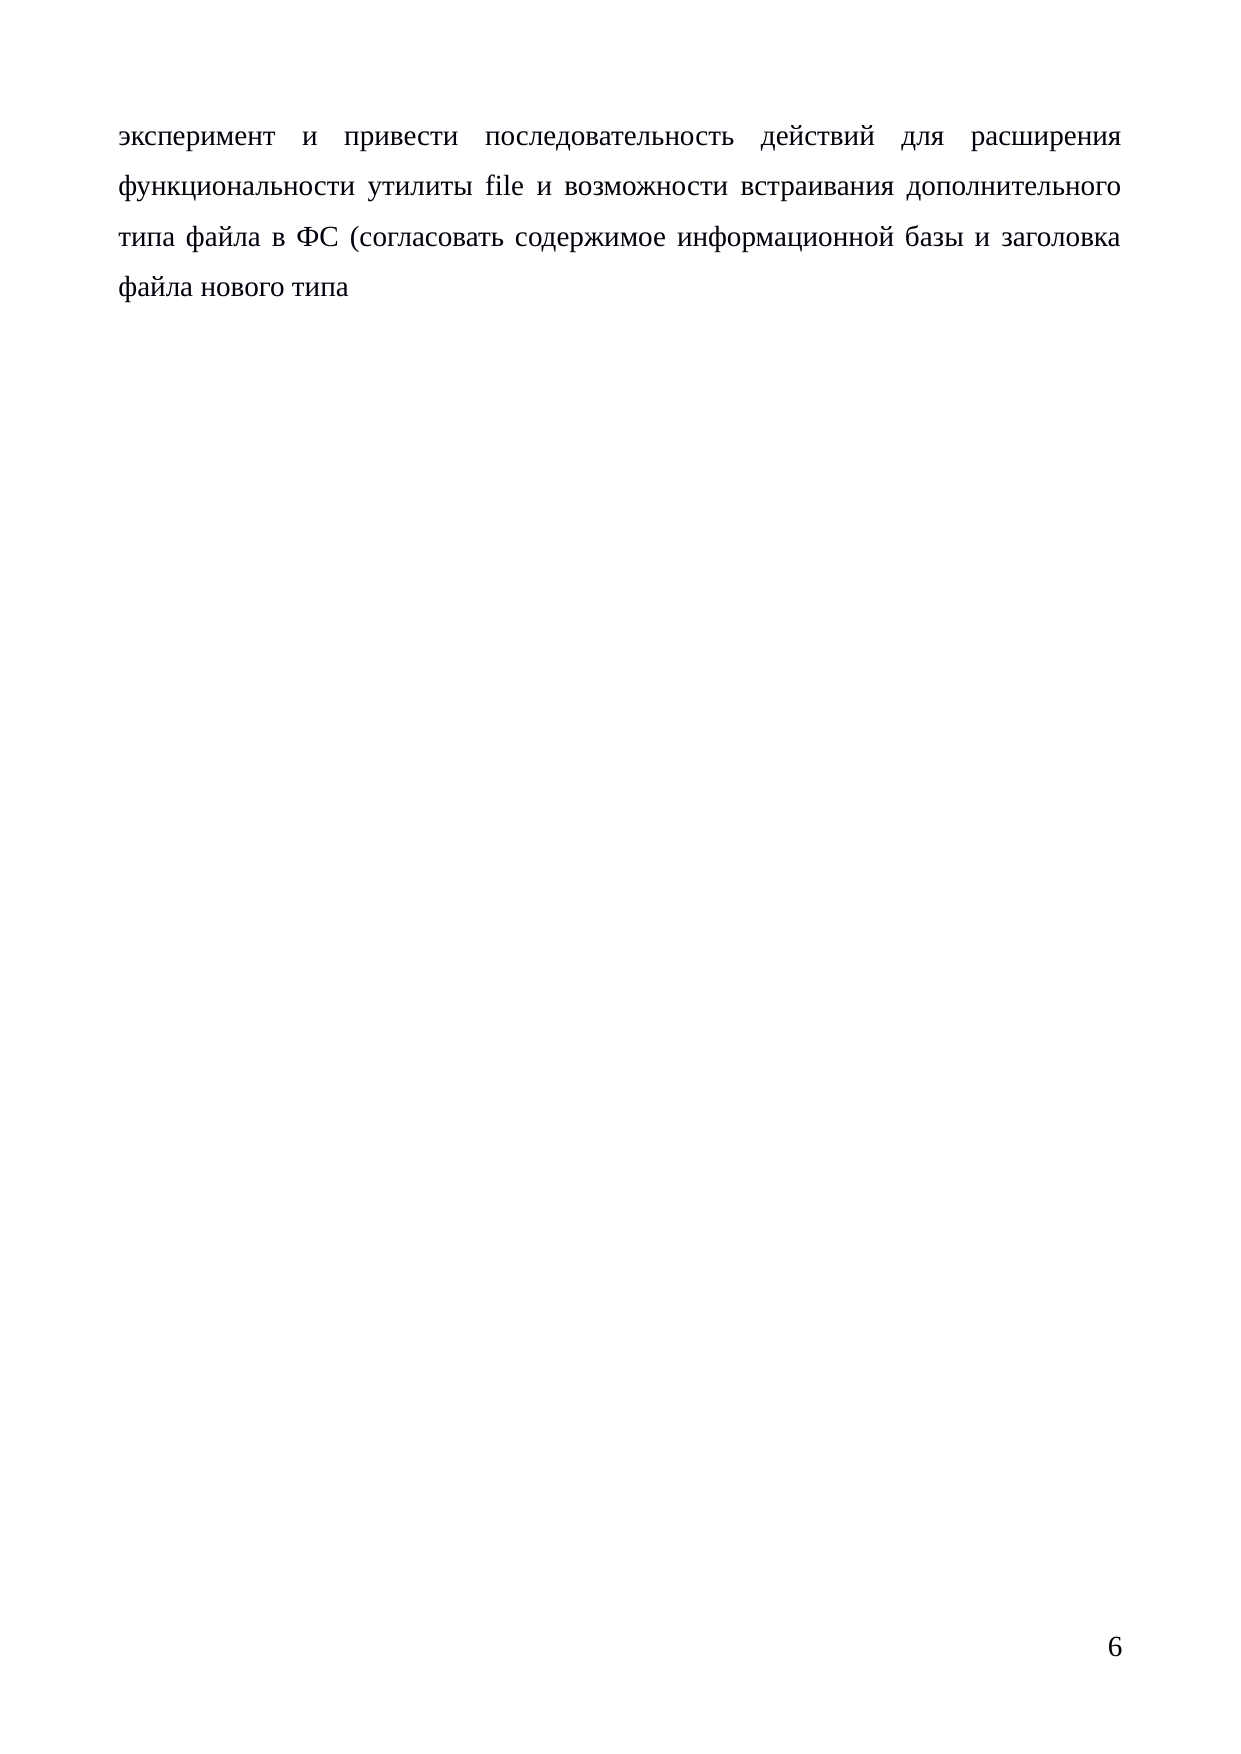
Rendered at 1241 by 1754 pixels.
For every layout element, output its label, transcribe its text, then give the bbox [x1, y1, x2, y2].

text эксперимент и привести последовательность действий для расширения функциональности утилиты file и возможности встраивания дополнительного типа файла в ФС (согласовать содержимое информационной базы и заголовка файла нового типа [118, 118, 1122, 303]
